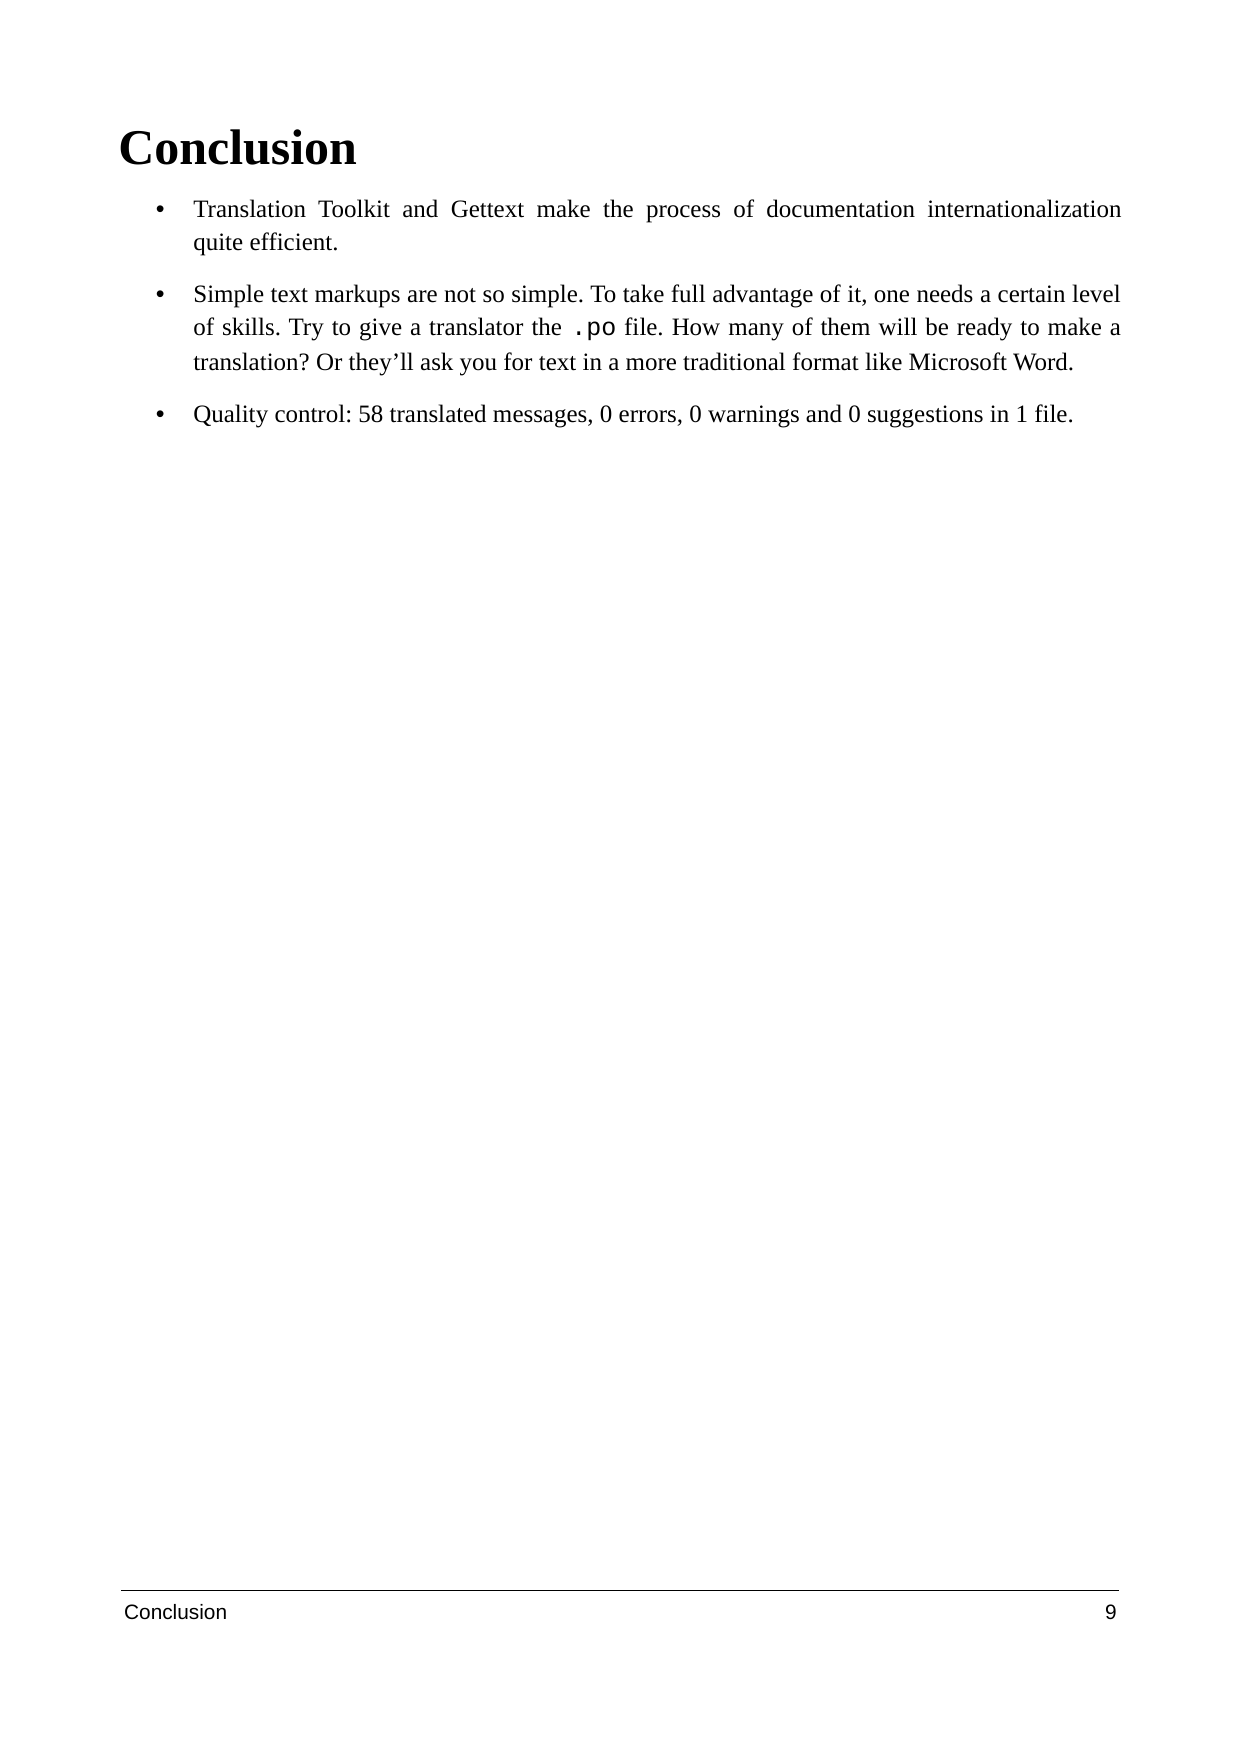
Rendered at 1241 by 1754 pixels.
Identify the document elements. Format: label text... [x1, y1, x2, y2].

list Quality control: 58 translated messages, 0 errors, 0 warnings and 0 suggestions in 1 file. [156, 399, 1122, 428]
list Translation Toolkit and Gettext make the process of documentation internationalization quite efficient. [156, 194, 1122, 256]
list Simple text markups are not so simple. To take full advantage of it, one needs a certain level of skills. Try to give a translator the .po file. How many of them will be ready to make a translation? Or they’ll ask you for text in a more traditional format like Microsoft Word. [156, 279, 1122, 376]
subtitle Conclusion [118, 118, 1122, 176]
